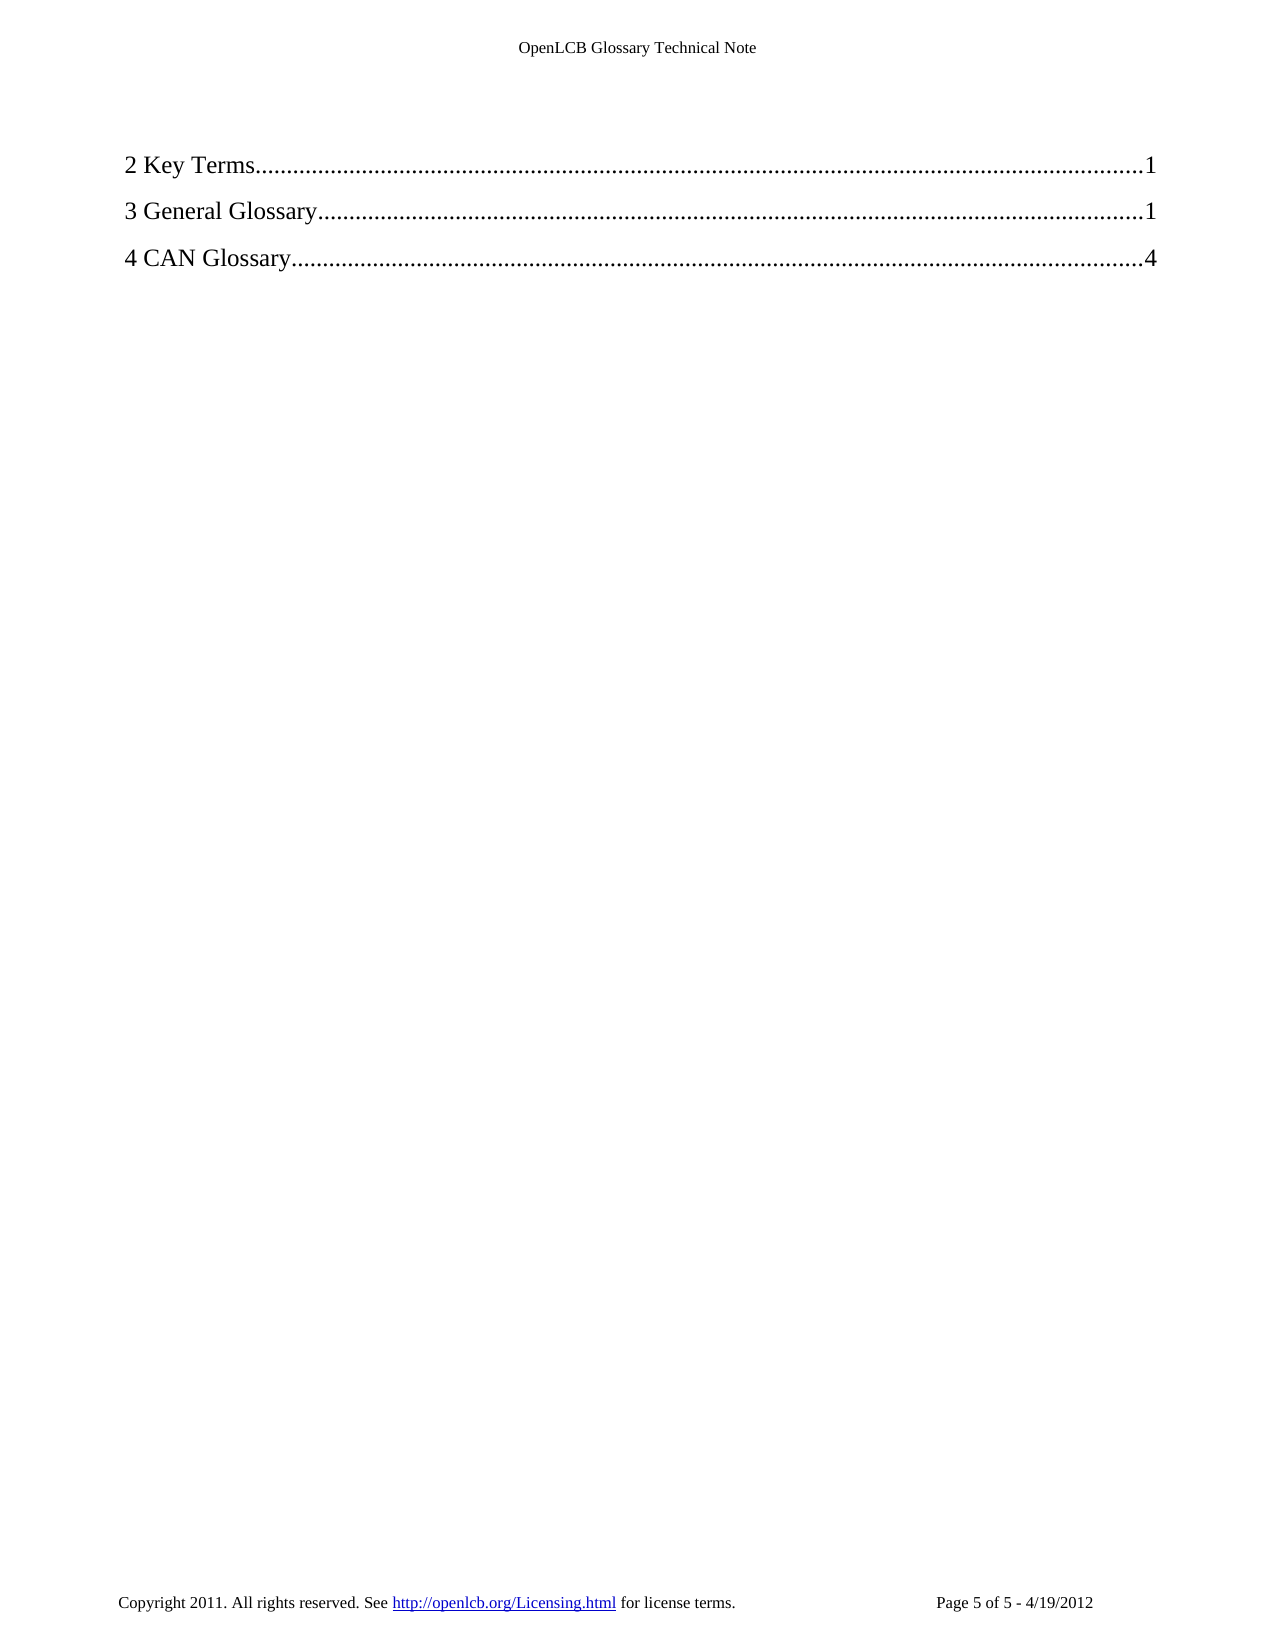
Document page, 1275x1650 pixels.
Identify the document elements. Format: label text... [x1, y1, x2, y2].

text 4 CAN Glossary 4 [118, 243, 1157, 272]
text 2 Key Terms 1 [118, 150, 1157, 179]
text 3 General Glossary 1 [118, 196, 1157, 225]
